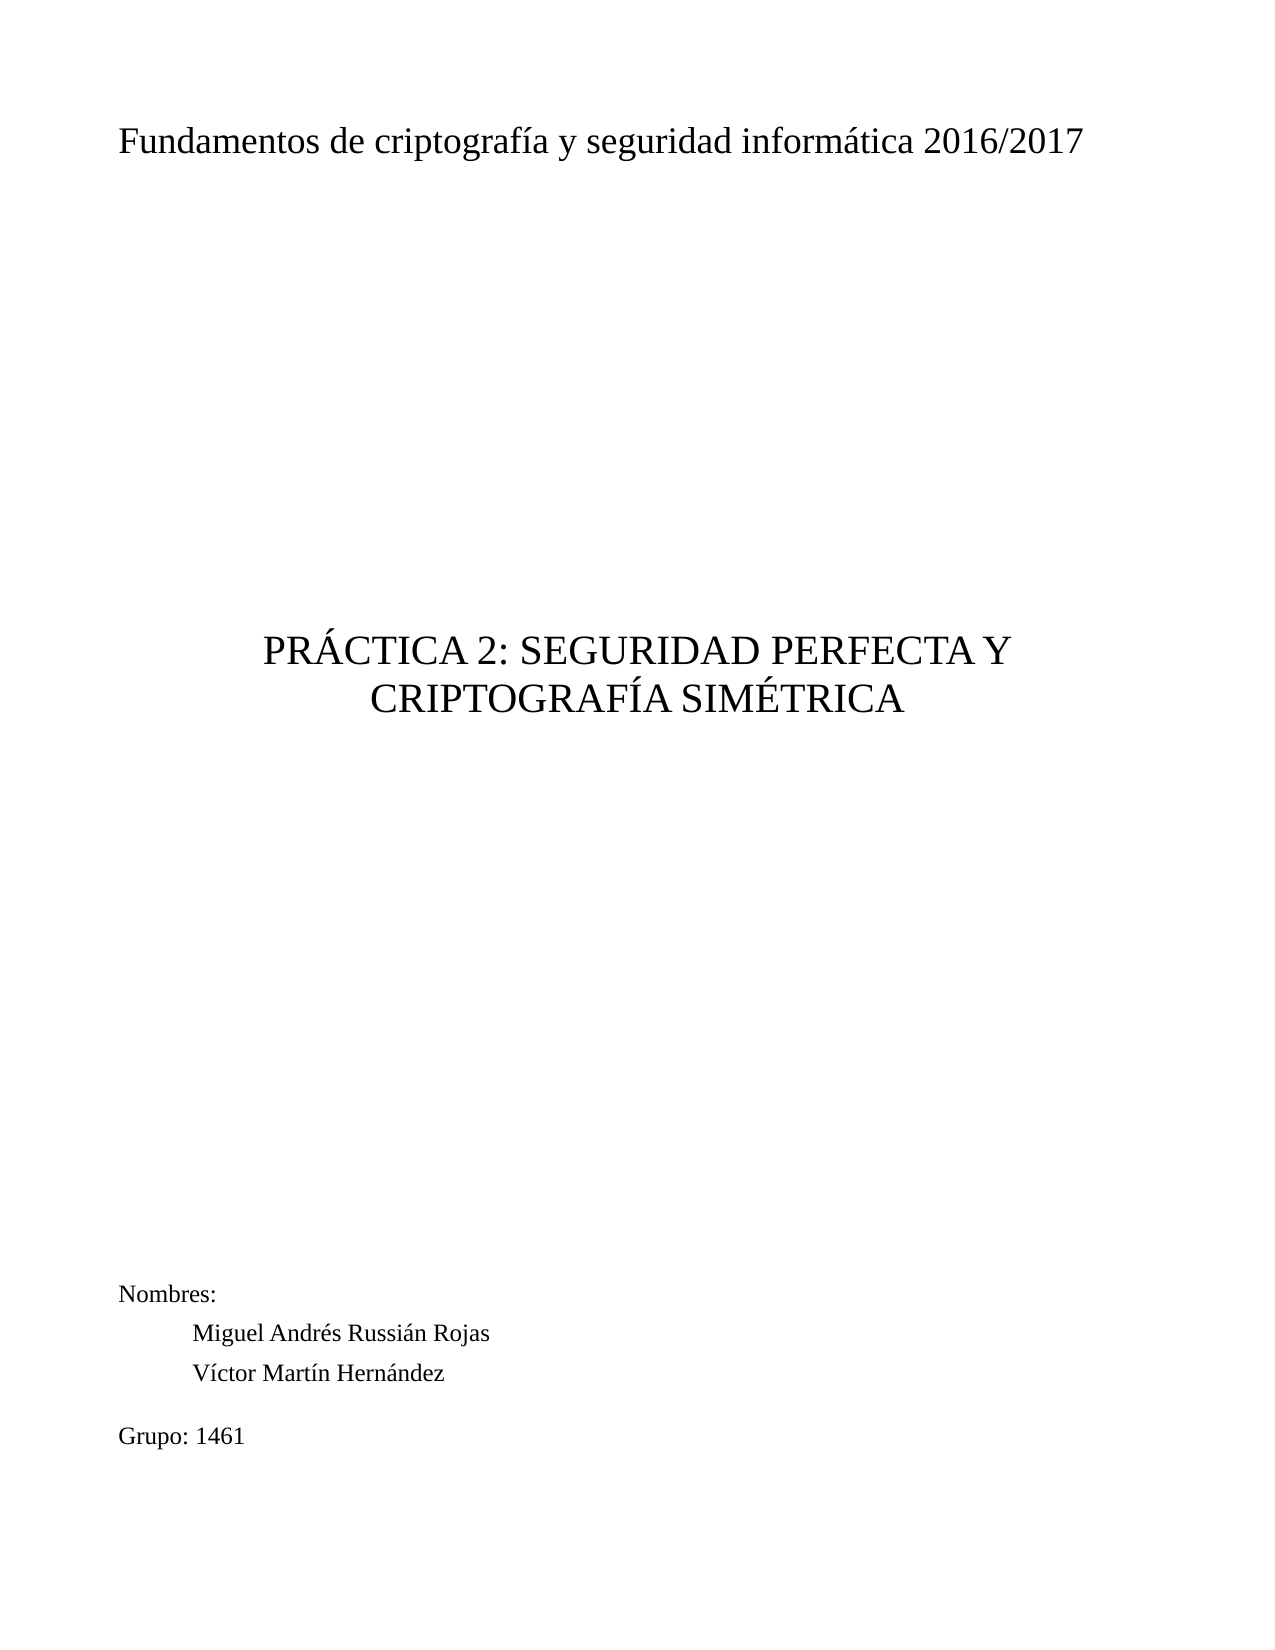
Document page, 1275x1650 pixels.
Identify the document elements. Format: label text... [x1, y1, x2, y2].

text Fundamentos de criptografía y seguridad informática 2016/2017 [118, 118, 1157, 161]
text PRÁCTICA 2: SEGURIDAD PERFECTA Y CRIPTOGRAFÍA SIMÉTRICA [118, 626, 1157, 722]
text Miguel Andrés Russián Rojas [118, 1318, 1157, 1347]
text Nombres: [118, 1279, 1157, 1307]
text Grupo: 1461 [118, 1421, 1157, 1450]
text Víctor Martín Hernández [118, 1358, 1157, 1387]
